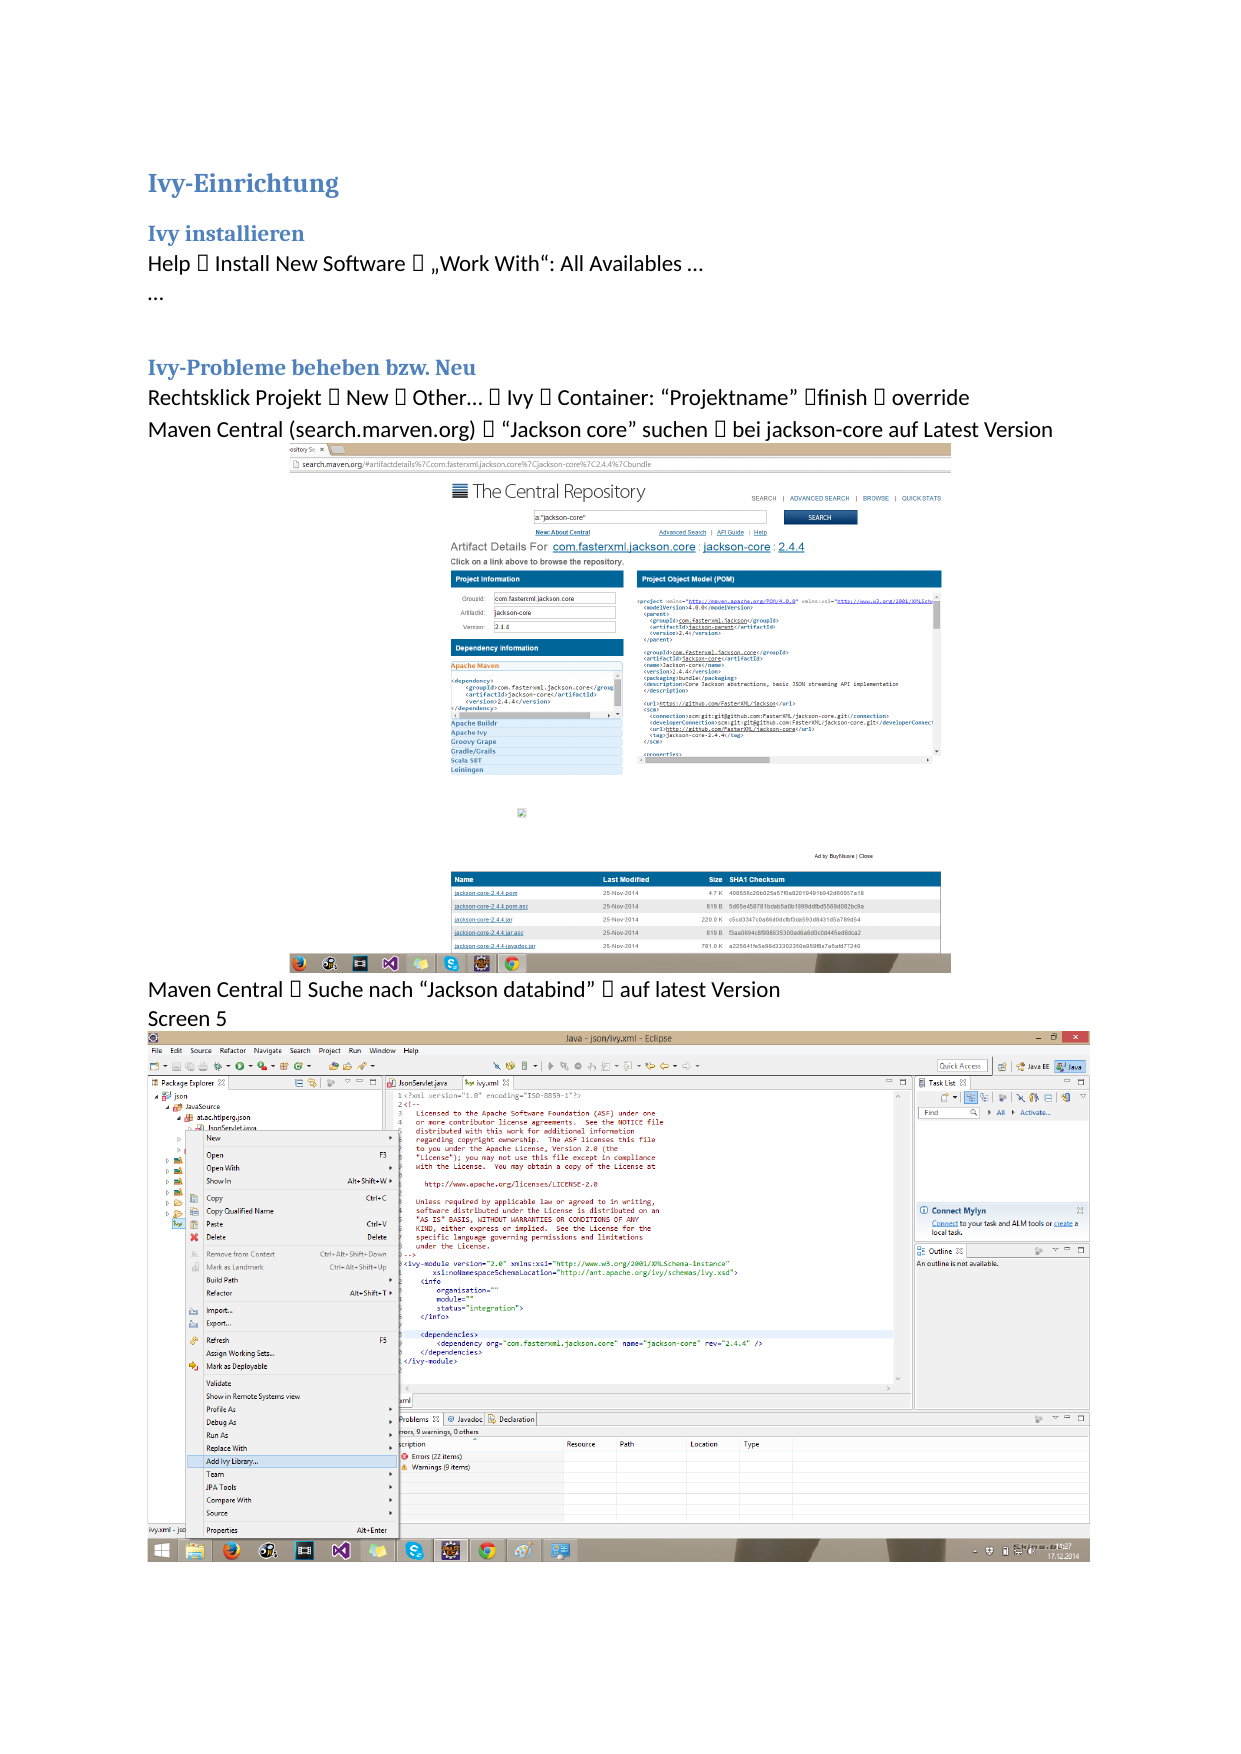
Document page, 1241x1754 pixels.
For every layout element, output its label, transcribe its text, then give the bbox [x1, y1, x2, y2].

text Maven Central (search.marven.org)  “Jackson core” suchen  bei jackson-core auf Latest Version [148, 412, 1093, 444]
subtitle Ivy-Probleme beheben bzw. Neu [148, 355, 1093, 381]
picture [289, 443, 951, 973]
picture [147, 1031, 1090, 1562]
subtitle Ivy installieren [148, 220, 1093, 247]
text Maven Central  Suche nach “Jackson databind”  auf latest Version [148, 973, 1093, 1004]
text Rechtsklick Projekt  New  Other…  Ivy  Container: “Projektname” finish  override [148, 381, 1093, 412]
text Help  Install New Software  „Work With“: All Availables … [148, 247, 1093, 278]
subtitle Ivy-Einrichtung [148, 168, 1093, 199]
text … [148, 278, 1093, 306]
text Screen 5 [148, 1004, 1093, 1032]
